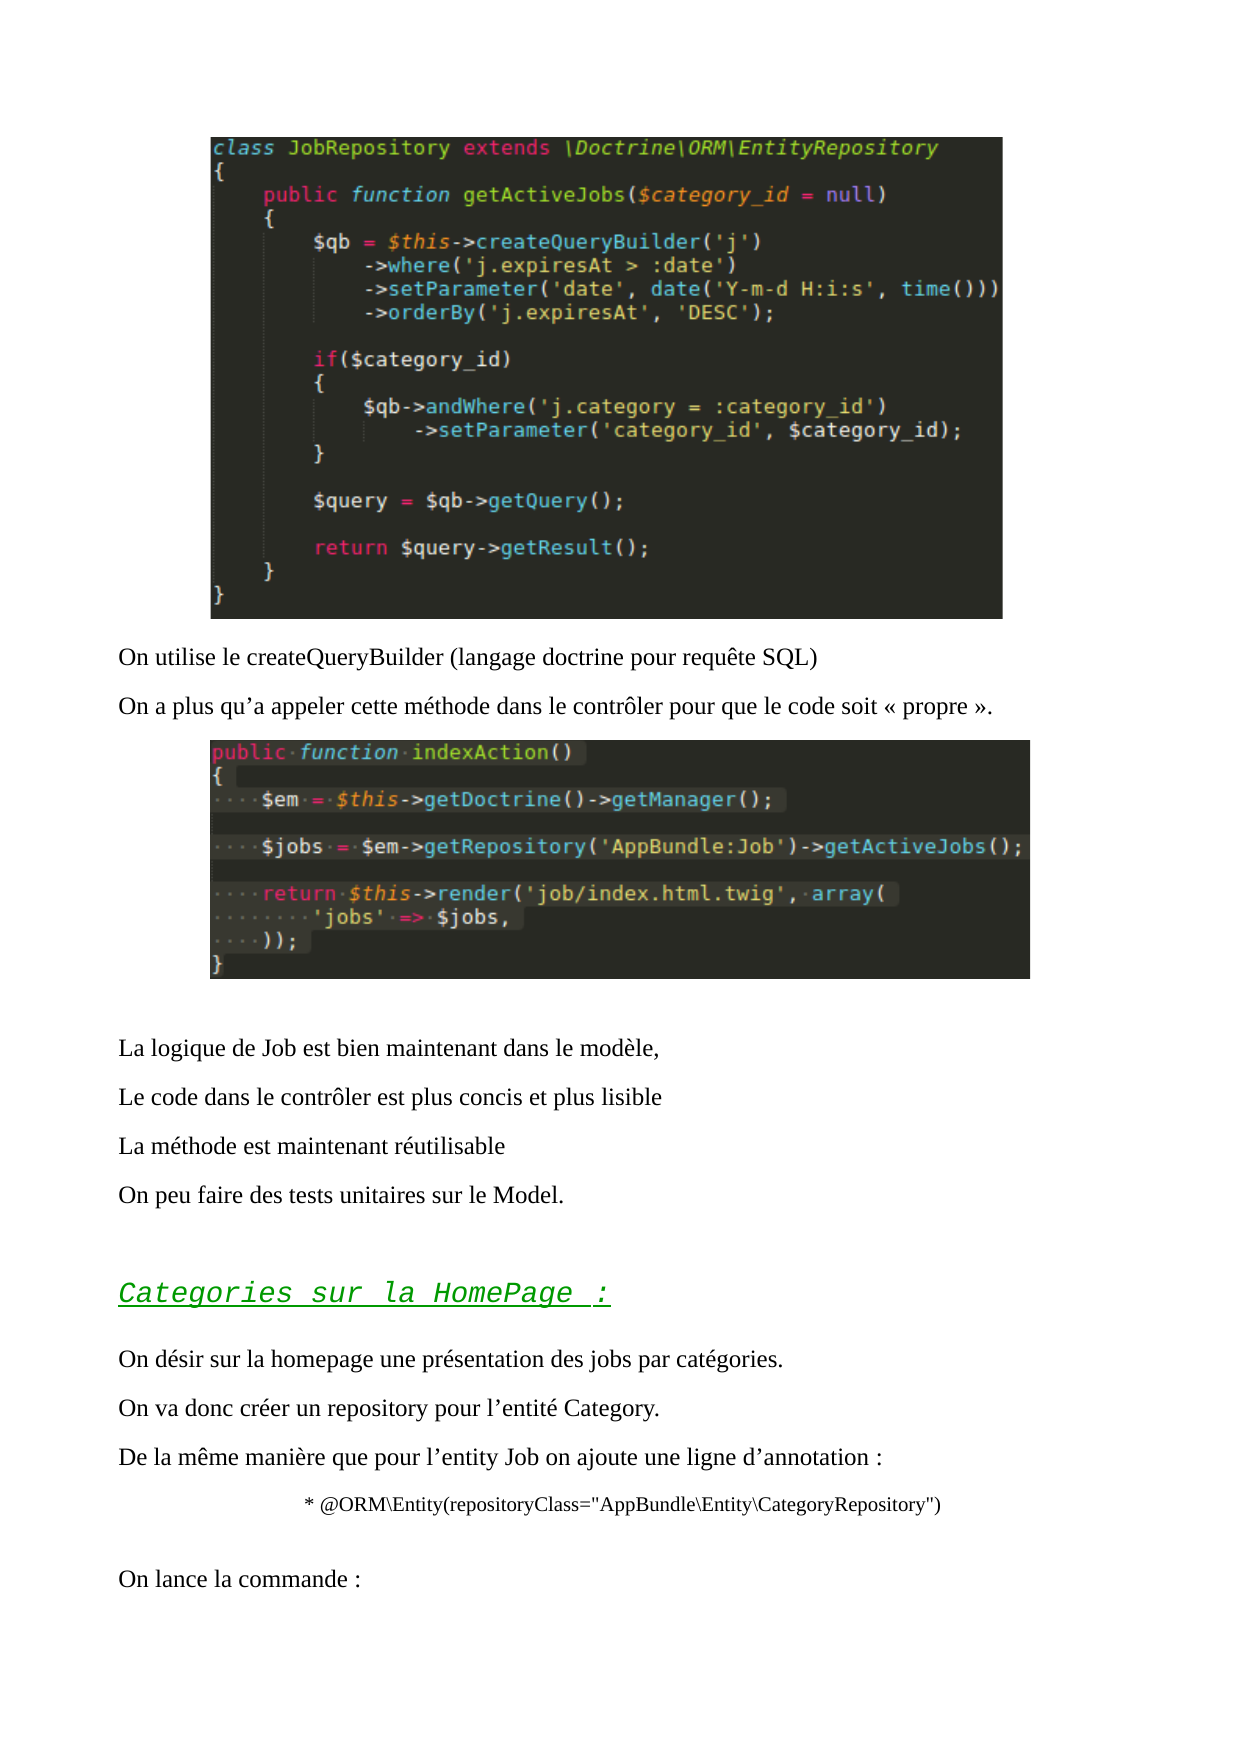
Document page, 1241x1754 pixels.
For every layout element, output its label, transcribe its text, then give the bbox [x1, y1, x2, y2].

picture [210, 137, 1003, 619]
text On a plus qu’a appeler cette méthode dans le contrôler pour que le code soit « propre ». [118, 691, 1122, 720]
text On peu faire des tests unitaires sur le Model. [118, 1181, 1122, 1209]
text On va donc créer un repository pour l’entité Category. [118, 1393, 1122, 1422]
picture [210, 740, 1031, 979]
text * @ORM\Entity(repositoryClass="AppBundle\Entity\CategoryRepository") [118, 1491, 1122, 1516]
text La logique de Job est bien maintenant dans le modèle, [118, 1033, 1122, 1062]
text La méthode est maintenant réutilisable [118, 1131, 1122, 1160]
text De la même manière que pour l’entity Job on ajoute une ligne d’annotation : [118, 1442, 1122, 1471]
text On désir sur la homepage une présentation des jobs par catégories. [118, 1344, 1122, 1373]
text Categories sur la HomePage : [118, 1278, 1122, 1311]
text On utilise le createQueryBuilder (langage doctrine pour requête SQL) [118, 642, 1122, 671]
text Le code dans le contrôler est plus concis et plus lisible [118, 1082, 1122, 1111]
text On lance la commande : [118, 1564, 1122, 1593]
